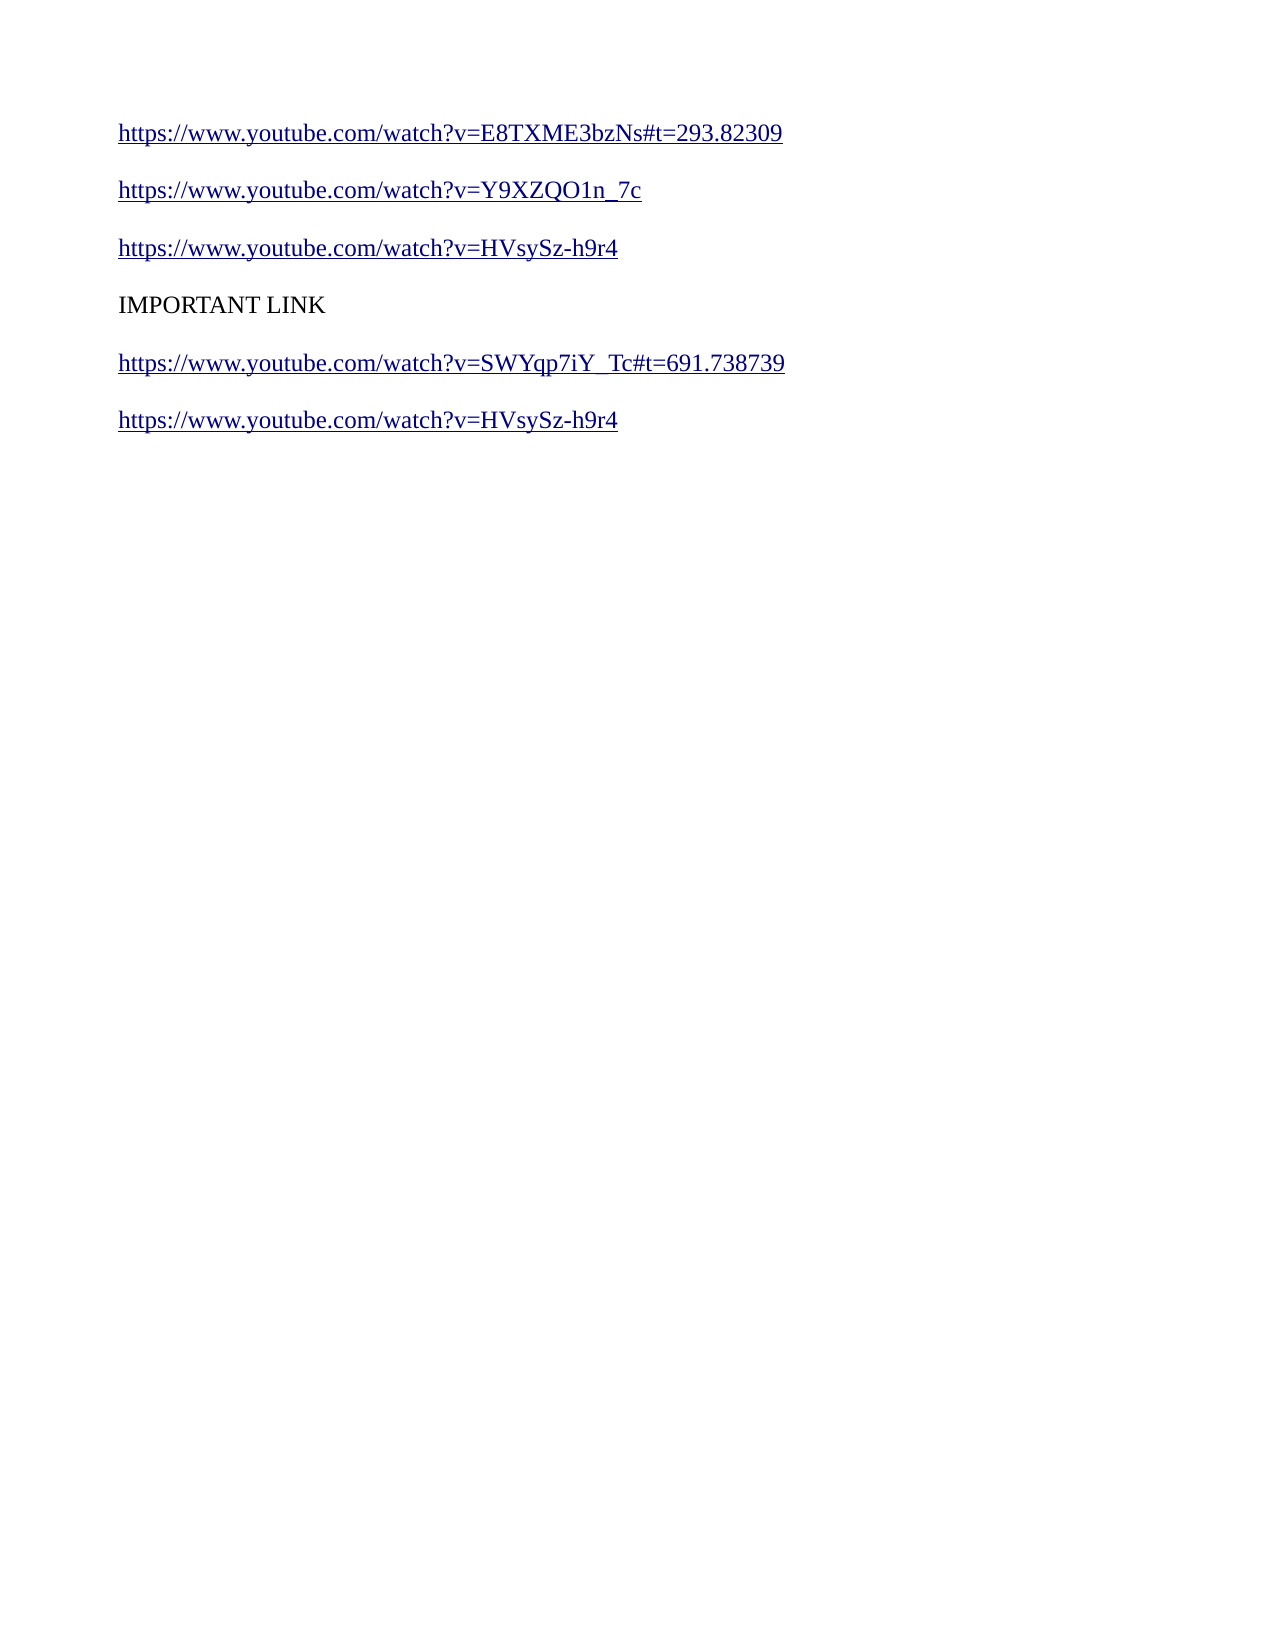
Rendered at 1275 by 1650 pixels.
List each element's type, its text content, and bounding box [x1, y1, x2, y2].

text https://www.youtube.com/watch?v=Y9XZQO1n_7c [118, 176, 1157, 204]
text https://www.youtube.com/watch?v=HVsySz-h9r4 [118, 233, 1157, 262]
text https://www.youtube.com/watch?v=HVsySz-h9r4 [118, 406, 1157, 434]
text https://www.youtube.com/watch?v=E8TXME3bzNs#t=293.82309 [118, 118, 1157, 147]
text https://www.youtube.com/watch?v=SWYqp7iY_Tc#t=691.738739 [118, 348, 1157, 377]
text IMPORTANT LINK [118, 291, 1157, 319]
